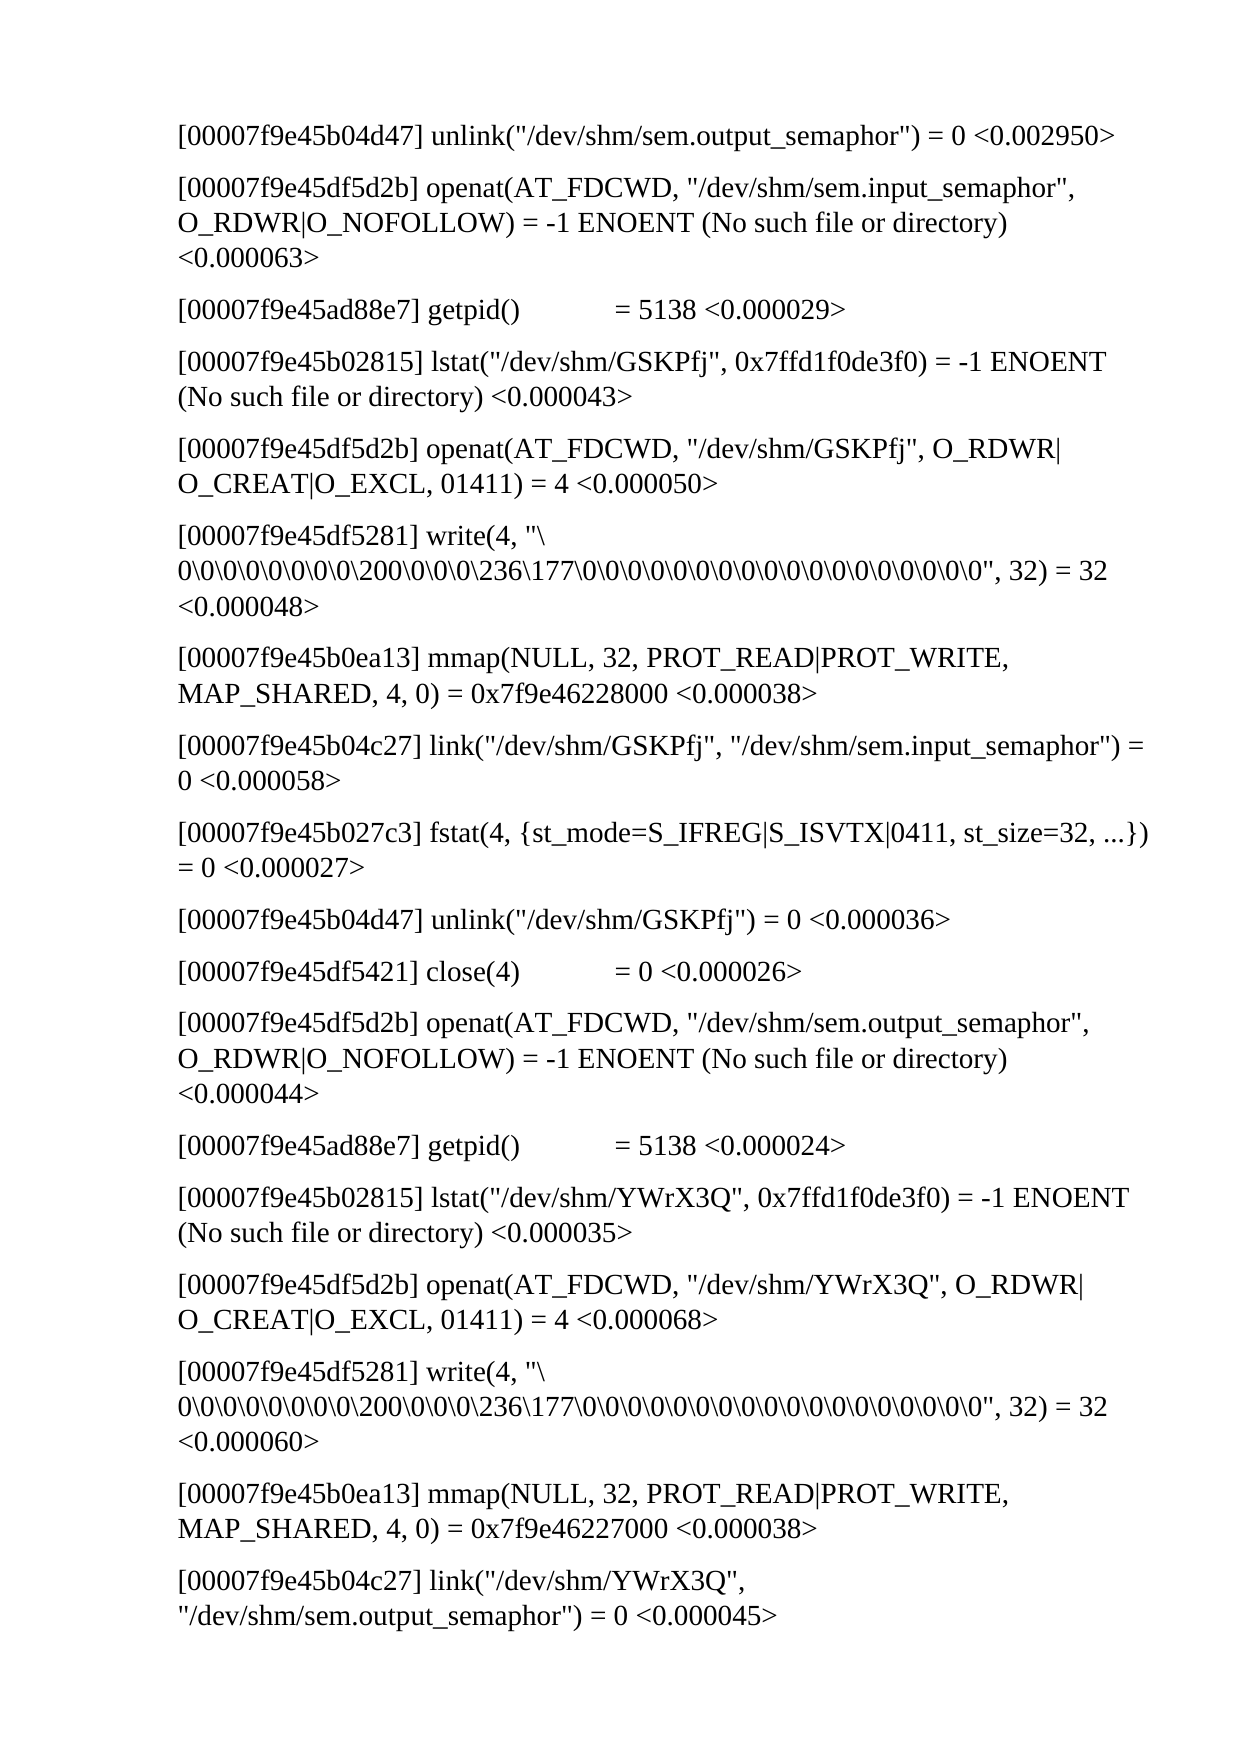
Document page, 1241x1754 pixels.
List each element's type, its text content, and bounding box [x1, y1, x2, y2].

text [00007f9e45b04d47] unlink("/dev/shm/sem.output_semaphor") = 0 <0.002950> [177, 118, 1152, 152]
text [00007f9e45ad88e7] getpid() = 5138 <0.000029> [177, 292, 1152, 326]
text [00007f9e45df5d2b] openat(AT_FDCWD, "/dev/shm/YWrX3Q", O_RDWR|O_CREAT|O_EXCL, 01411) = 4 <0.000068> [177, 1267, 1152, 1336]
text [00007f9e45b04c27] link("/dev/shm/GSKPfj", "/dev/shm/sem.input_semaphor") = 0 <0.000058> [177, 728, 1152, 796]
text [00007f9e45df5281] write(4, "\0\0\0\0\0\0\0\0\200\0\0\0\236\177\0\0\0\0\0\0\0\0\0\0\0\0\0\0\0\0\0\0", 32) = 32 <0.000060> [177, 1354, 1152, 1458]
text [00007f9e45df5421] close(4) = 0 <0.000026> [177, 954, 1152, 987]
text [00007f9e45ad88e7] getpid() = 5138 <0.000024> [177, 1128, 1152, 1161]
text [00007f9e45df5281] write(4, "\0\0\0\0\0\0\0\0\200\0\0\0\236\177\0\0\0\0\0\0\0\0\0\0\0\0\0\0\0\0\0\0", 32) = 32 <0.000048> [177, 518, 1152, 622]
text [00007f9e45b02815] lstat("/dev/shm/GSKPfj", 0x7ffd1f0de3f0) = -1 ENOENT (No such file or directory) <0.000043> [177, 344, 1152, 413]
text [00007f9e45b0ea13] mmap(NULL, 32, PROT_READ|PROT_WRITE, MAP_SHARED, 4, 0) = 0x7f9e46227000 <0.000038> [177, 1476, 1152, 1545]
text [00007f9e45b027c3] fstat(4, {st_mode=S_IFREG|S_ISVTX|0411, st_size=32, ...}) = 0 <0.000027> [177, 815, 1152, 883]
text [00007f9e45b04c27] link("/dev/shm/YWrX3Q", "/dev/shm/sem.output_semaphor") = 0 <0.000045> [177, 1563, 1152, 1632]
text [00007f9e45b04d47] unlink("/dev/shm/GSKPfj") = 0 <0.000036> [177, 902, 1152, 935]
text [00007f9e45b0ea13] mmap(NULL, 32, PROT_READ|PROT_WRITE, MAP_SHARED, 4, 0) = 0x7f9e46228000 <0.000038> [177, 641, 1152, 709]
text [00007f9e45df5d2b] openat(AT_FDCWD, "/dev/shm/GSKPfj", O_RDWR|O_CREAT|O_EXCL, 01411) = 4 <0.000050> [177, 431, 1152, 500]
text [00007f9e45b02815] lstat("/dev/shm/YWrX3Q", 0x7ffd1f0de3f0) = -1 ENOENT (No such file or directory) <0.000035> [177, 1180, 1152, 1248]
text [00007f9e45df5d2b] openat(AT_FDCWD, "/dev/shm/sem.input_semaphor", O_RDWR|O_NOFOLLOW) = -1 ENOENT (No such file or directory) <0.000063> [177, 170, 1152, 274]
text [00007f9e45df5d2b] openat(AT_FDCWD, "/dev/shm/sem.output_semaphor", O_RDWR|O_NOFOLLOW) = -1 ENOENT (No such file or directory) <0.000044> [177, 1006, 1152, 1109]
